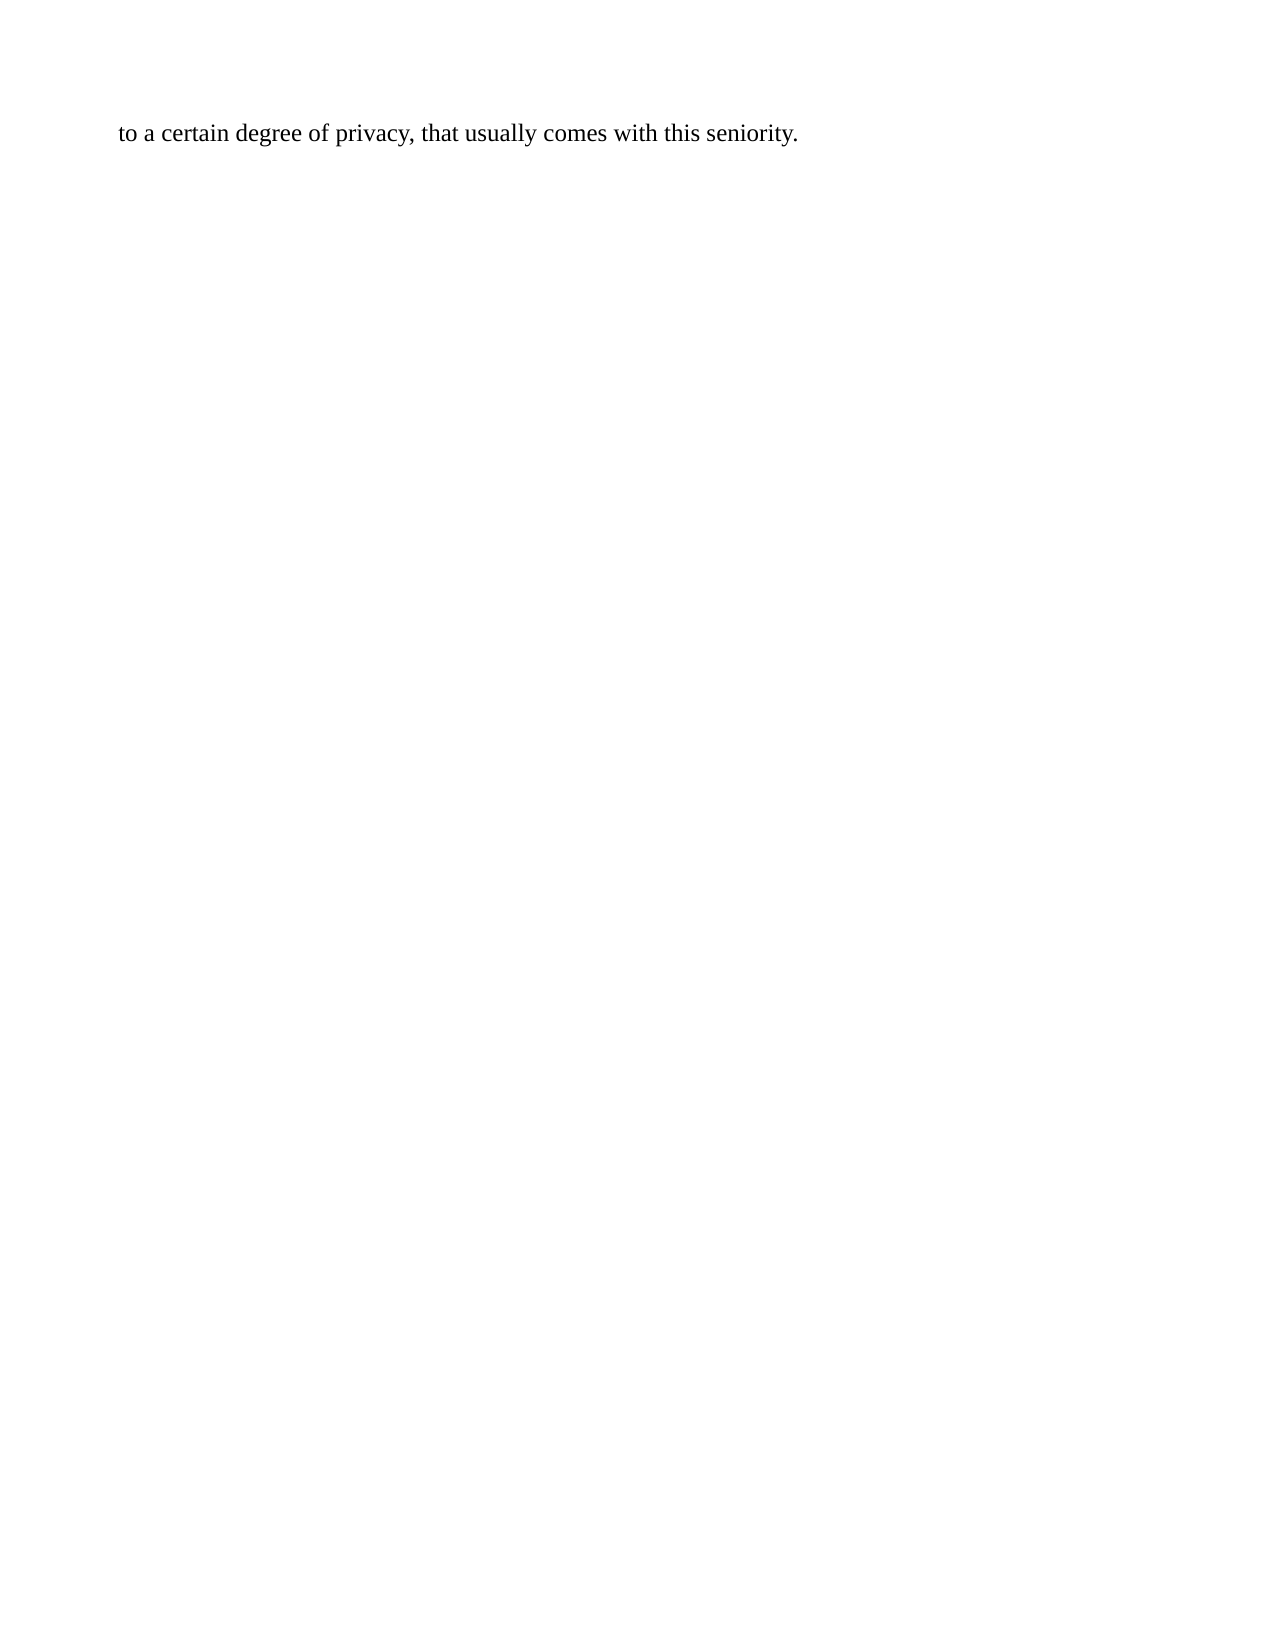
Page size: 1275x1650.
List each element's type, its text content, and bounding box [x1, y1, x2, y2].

text to a certain degree of privacy, that usually comes with this seniority. [118, 118, 1157, 147]
